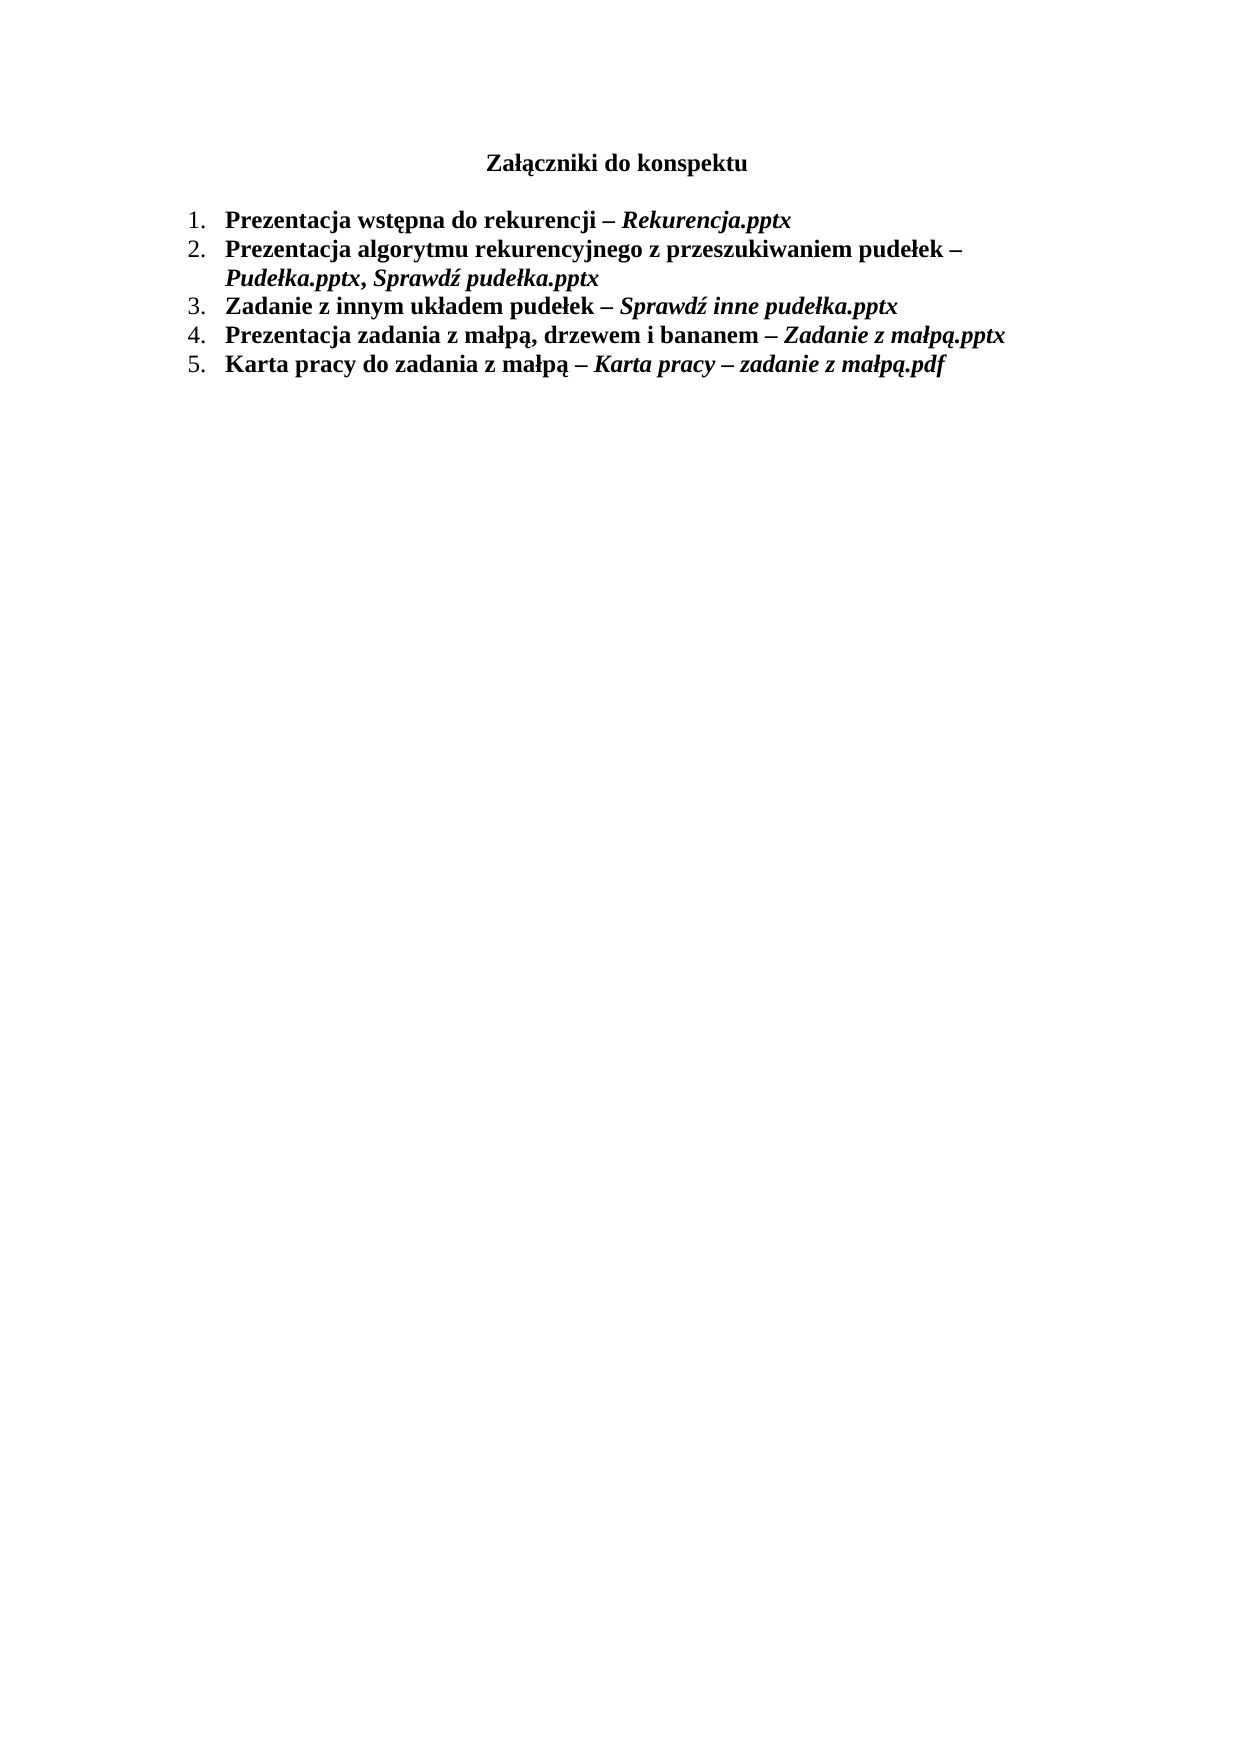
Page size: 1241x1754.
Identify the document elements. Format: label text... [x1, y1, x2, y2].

list Prezentacja wstępna do rekurencji – Rekurencja.pptx [187, 205, 1090, 234]
list Zadanie z innym układem pudełek – Sprawdź inne pudełka.pptx [187, 291, 1090, 320]
list Karta pracy do zadania z małpą – Karta pracy – zadanie z małpą.pdf [187, 349, 1090, 378]
list Prezentacja algorytmu rekurencyjnego z przeszukiwaniem pudełek – Pudełka.pptx, Sprawdź pudełka.pptx [187, 234, 1090, 291]
text Załączniki do konspektu [150, 148, 1090, 176]
list Prezentacja zadania z małpą, drzewem i bananem – Zadanie z małpą.pptx [187, 320, 1090, 349]
